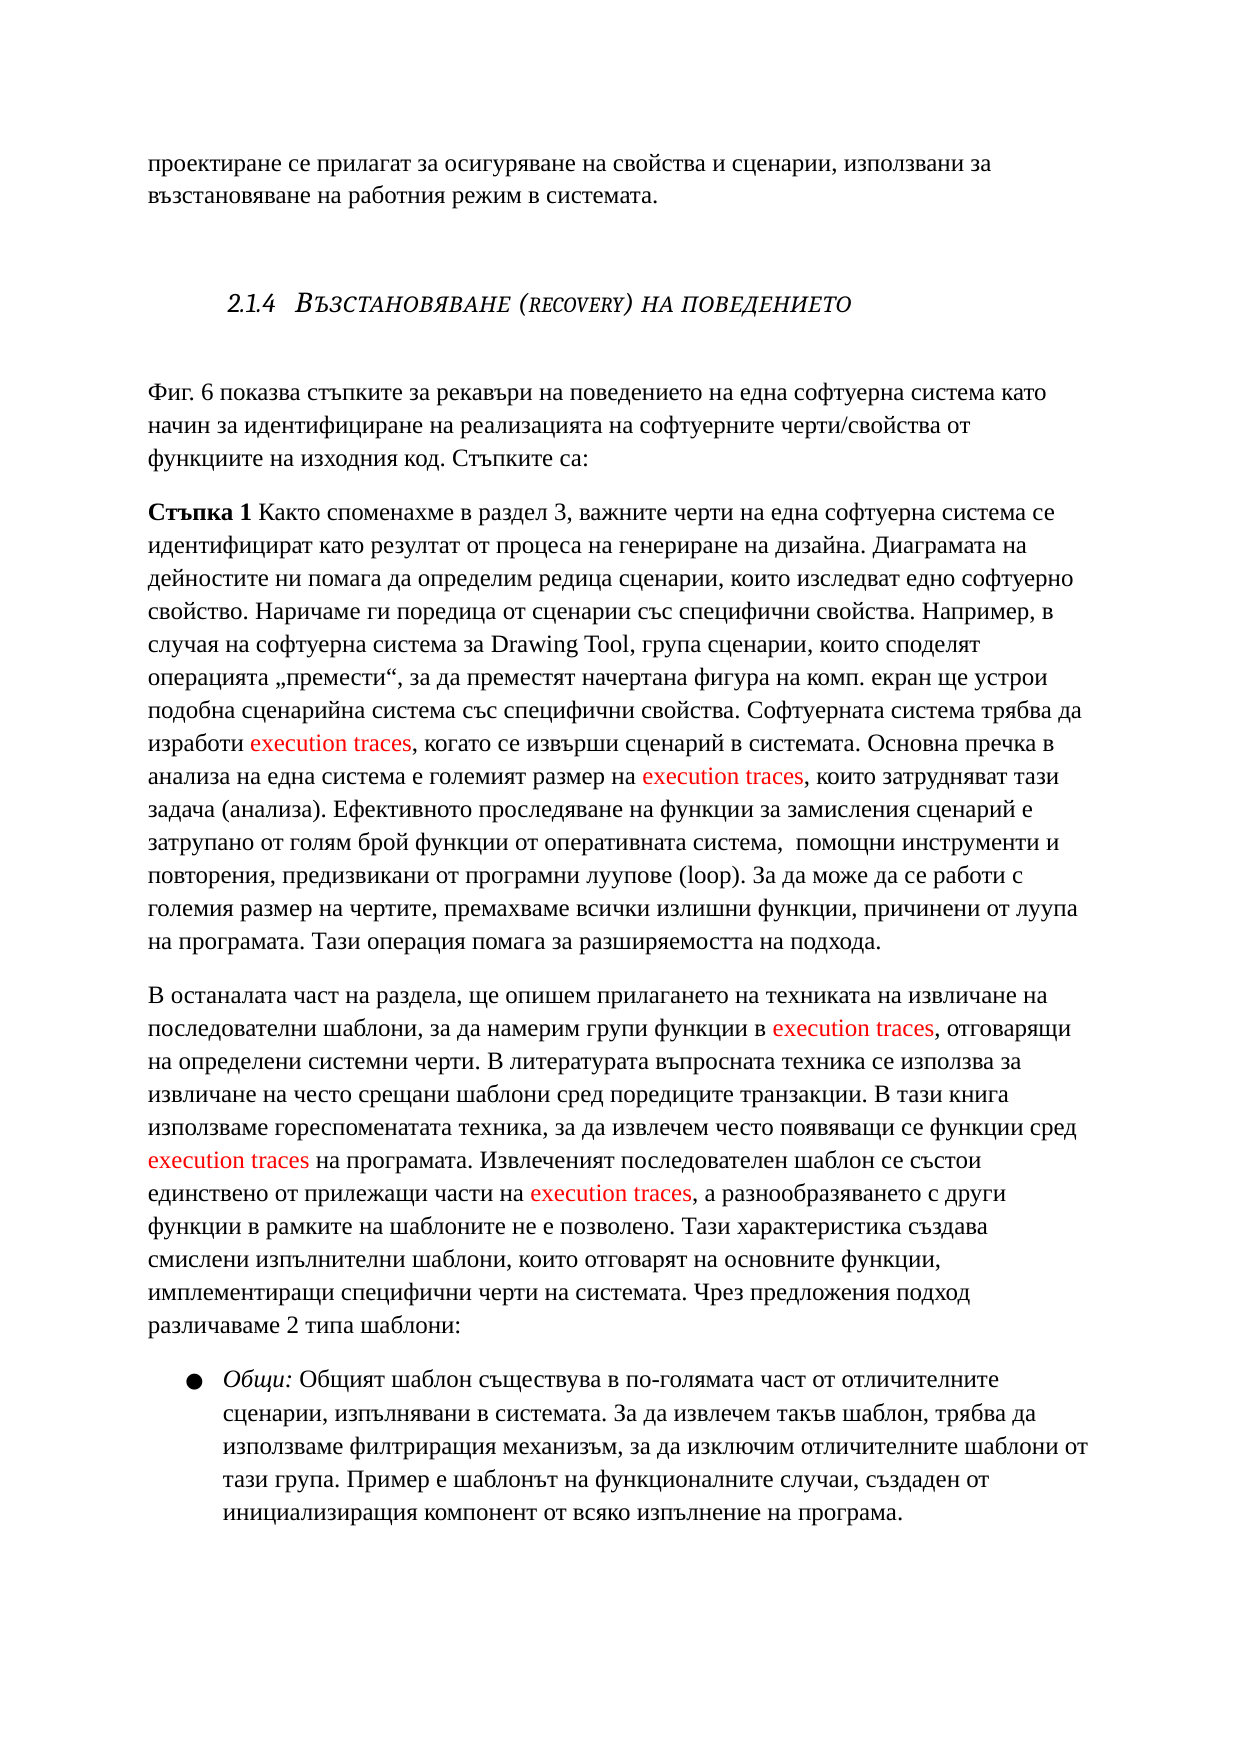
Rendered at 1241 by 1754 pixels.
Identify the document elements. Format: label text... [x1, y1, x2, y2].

subtitle Възстановяване (recovery) на поведението [223, 288, 1093, 319]
text В останалата част на раздела, ще опишем прилагането на техниката на извличане на последователни шаблони, за да намерим групи функции в execution traces, отговарящи на определени системни черти. В литературата въпросната техника се използва за извличане на често срещани шаблони сред поредиците транзакции. В тази книга използваме гореспоменатата техника, за да извлечем често появяващи се функции сред execution traces на програмата. Извлеченият последователен шаблон се състои единствено от прилежащи части на execution traces, а разнообразяването с други функции в рамките на шаблоните не е позволено. Тази характеристика създава смислени изпълнителни шаблони, които отговарят на основните функции, имплементиращи специфични черти на системата. Чрез предложения подход различаваме 2 типа шаблони: [148, 980, 1093, 1339]
text Стъпка 1 Както споменахме в раздел 3, важните черти на една софтуерна система се идентифицират като резултат от процеса на генериране на дизайна. Диаграмата на дейностите ни помага да определим редица сценарии, които изследват едно софтуерно свойство. Наричаме ги поредица от сценарии със специфични свойства. Например, в случая на софтуерна система за Drawing Tool, група сценарии, които споделят операцията „премести“, за да преместят начертана фигура на комп. екран ще устрои подобна сценарийна система със специфични свойства. Софтуерната система трябва да изработи execution traces, когато се извърши сценарий в системата. Основна пречка в анализа на една система е големият размер на execution traces, които затрудняват тази задача (анализа). Ефективното проследяване на функции за замисления сценарий е затрупано от голям брой функции от оперативната система, помощни инструменти и повторения, предизвикани от програмни луупове (loop). За да може да се работи с големия размер на чертите, премахваме всички излишни функции, причинени от луупа на програмата. Тази операция помага за разширяемостта на подхода. [148, 497, 1093, 955]
list Общи: Общият шаблон съществува в по-голямата част от отличителните сценарии, изпълнявани в системата. За да извлечем такъв шаблон, трябва да използваме филтриращия механизъм, за да изключим отличителните шаблони от тази група. Пример е шаблонът на функционалните случаи, създаден от инициализиращия компонент от всяко изпълнение на програма. [185, 1364, 1093, 1526]
text проектиране се прилагат за осигуряване на свойства и сценарии, използвани за възстановяване на работния режим в системата. [148, 148, 1093, 209]
text Фиг. 6 показва стъпките за рекавъри на поведението на една софтуерна система като начин за идентифициране на реализацията на софтуерните черти/свойства от функциите на изходния код. Стъпките са: [148, 377, 1093, 472]
